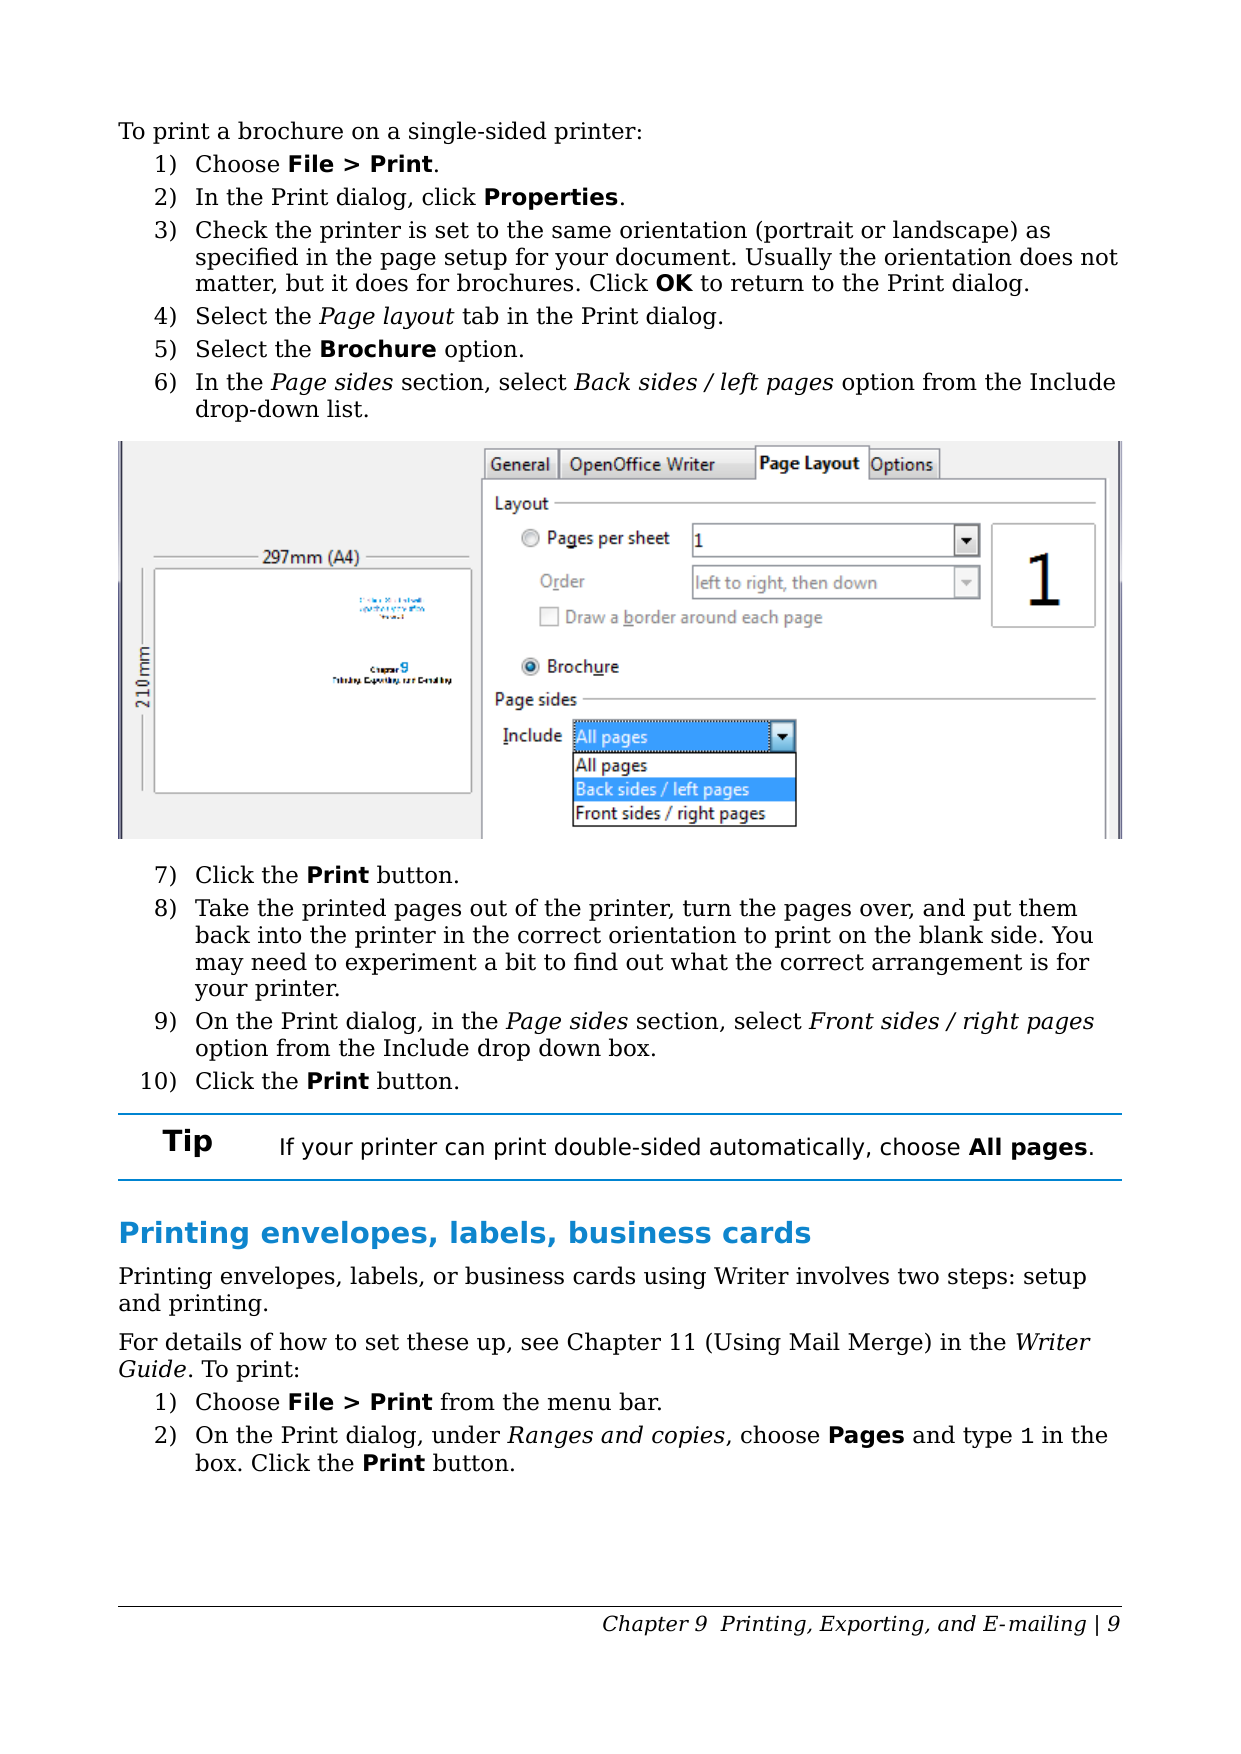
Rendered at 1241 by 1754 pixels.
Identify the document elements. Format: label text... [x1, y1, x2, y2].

table_header Tip [118, 1115, 257, 1179]
subtitle Printing envelopes, labels, business cards [118, 1217, 1122, 1251]
text Printing envelopes, labels, or business cards using Writer involves two steps: setup and printing. [118, 1263, 1122, 1317]
list Click the Print button. [177, 1068, 1122, 1095]
list On the Print dialog, under Ranges and copies, choose Pages and type 1 in the box. Click the Print button. [177, 1422, 1122, 1477]
list In the Print dialog, click Properties. [177, 184, 1122, 211]
list Choose File > Print. [177, 151, 1122, 178]
list Click the Print button. [177, 863, 1122, 889]
list Take the printed pages out of the printer, turn the pages over, and put them back into the printer in the correct orientation to print on the blank side. You may need to experiment a bit to find out what the correct arrangement is for your printer. [177, 896, 1122, 1002]
list Check the printer is set to the same orientation (portrait or landscape) as specified in the page setup for your document. Usually the orientation does not matter, but it does for brochures. Click OK to return to the Print dialog. [177, 217, 1122, 297]
list In the Page sides section, select Back sides / left pages option from the Include drop-down list. [177, 369, 1122, 422]
picture [118, 441, 1123, 839]
list Select the Page layout tab in the Print dialog. [177, 303, 1122, 330]
list Choose File > Print from the menu bar. [177, 1389, 1122, 1416]
list On the Print dialog, in the Page sides section, select Front sides / right pages option from the Include drop down box. [177, 1008, 1122, 1062]
list Select the Brochure option. [177, 336, 1122, 363]
list For details of how to set these up, see Chapter 11 (Using Mail Merge) in the Writer Guide. To print: [118, 1329, 1122, 1382]
table_header If your printer can print double-sided automatically, choose All pages. [258, 1115, 1122, 1179]
list To print a brochure on a single-sided printer: [118, 118, 1122, 145]
